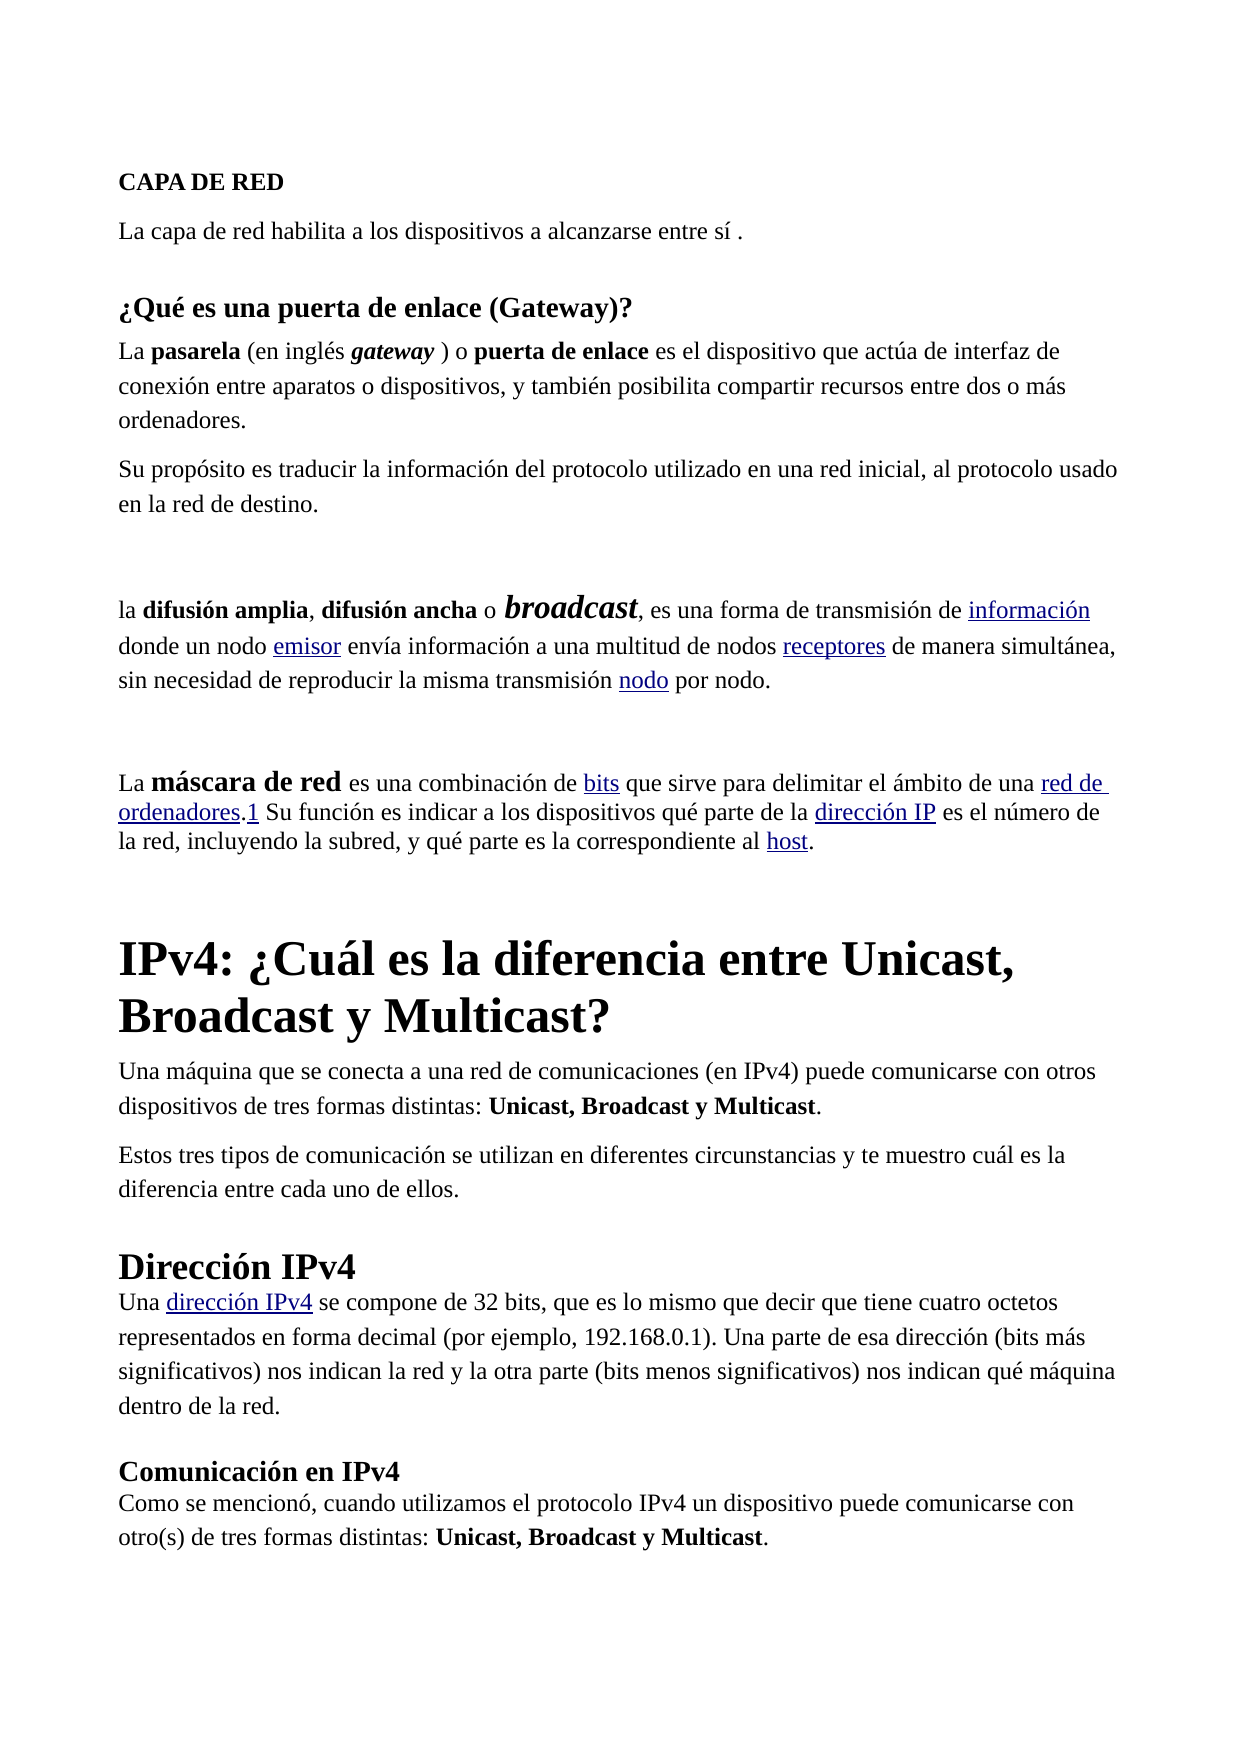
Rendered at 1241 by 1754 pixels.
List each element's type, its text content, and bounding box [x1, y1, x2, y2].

subtitle Comunicación en IPv4 [118, 1454, 1122, 1488]
text Su propósito es traducir la información del protocolo utilizado en una red inicial, al protocolo usado en la red de destino. [118, 454, 1122, 518]
text Como se mencionó, cuando utilizamos el protocolo IPv4 un dispositivo puede comunicarse con otro(s) de tres formas distintas: Unicast, Broadcast y Multicast. [118, 1488, 1122, 1551]
text CAPA DE RED [118, 167, 1122, 196]
subtitle Dirección IPv4 [118, 1244, 1122, 1287]
text La pasarela (en inglés gateway ) o puerta de enlace es el dispositivo que actúa de interfaz de conexión entre aparatos o dispositivos, y también posibilita compartir recursos entre dos o más ordenadores. [118, 336, 1122, 434]
text La capa de red habilita a los dispositivos a alcanzarse entre sí . [118, 216, 1122, 245]
text Una máquina que se conecta a una red de comunicaciones (en IPv4) puede comunicarse con otros dispositivos de tres formas distintas: Unicast, Broadcast y Multicast. [118, 1056, 1122, 1119]
subtitle ¿Qué es una puerta de enlace (Gateway)? [118, 290, 1122, 324]
subtitle IPv4: ¿Cuál es la diferencia entre Unicast, Broadcast y Multicast? [118, 929, 1122, 1044]
text Una dirección IPv4 se compone de 32 bits, que es lo mismo que decir que tiene cuatro octetos representados en forma decimal (por ejemplo, 192.168.0.1). Una parte de esa dirección (bits más significativos) nos indican la red y la otra parte (bits menos significativos) nos indican qué máquina dentro de la red. [118, 1287, 1122, 1419]
text la difusión amplia, difusión ancha o broadcast, es una forma de transmisión de información donde un nodo emisor envía información a una multitud de nodos receptores de manera simultánea, sin necesidad de reproducir la misma transmisión nodo por nodo. [118, 587, 1122, 694]
text La máscara de red es una combinación de bits que sirve para delimitar el ámbito de una red de ordenadores.1​ Su función es indicar a los dispositivos qué parte de la dirección IP es el número de la red, incluyendo la subred, y qué parte es la correspondiente al host. [118, 764, 1122, 855]
text Estos tres tipos de comunicación se utilizan en diferentes circunstancias y te muestro cuál es la diferencia entre cada uno de ellos. [118, 1140, 1122, 1203]
